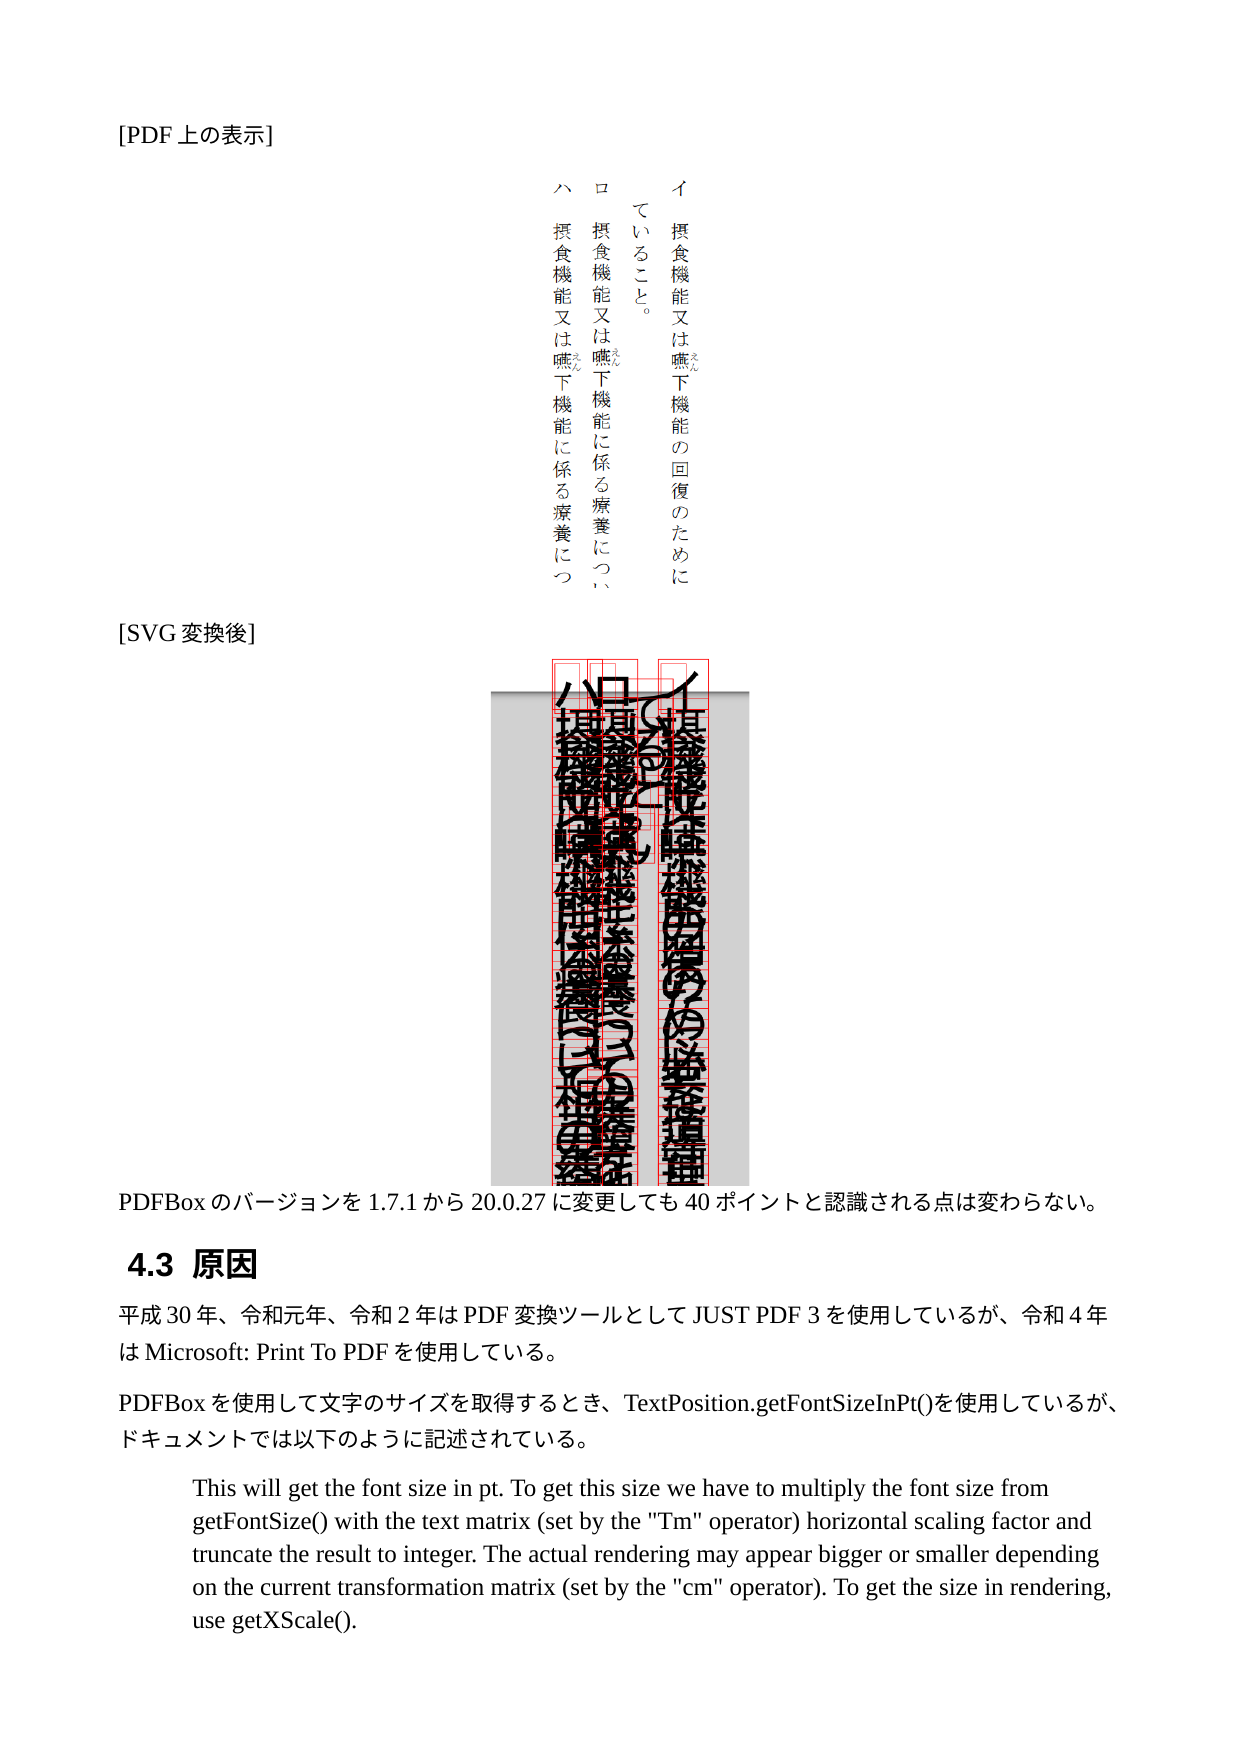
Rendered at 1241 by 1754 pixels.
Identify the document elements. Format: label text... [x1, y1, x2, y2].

text PDFBoxを使用して文字のサイズを取得するとき、TextPosition.getFontSizeInPt()を使用しているが、ドキュメントでは以下のように記述されている。 [118, 1386, 1122, 1454]
text PDFBoxのバージョンを1.7.1から20.0.27に変更しても40ポイントと認識される点は変わらない。 [118, 648, 1122, 1217]
picture [537, 149, 703, 588]
text 平成30年、令和元年、令和2年はPDF変換ツールとしてJUST PDF 3を使用しているが、令和4年はMicrosoft: Print To PDFを使用している。 [118, 1298, 1122, 1366]
text [PDF上の表示] [118, 118, 1122, 150]
picture [490, 647, 750, 1186]
text This will get the font size in pt. To get this size we have to multiply the font size from getFontSize() with the text matrix (set by the "Tm" operator) horizontal scaling factor and truncate the result to integer. The actual rendering may appear bigger or smaller depending on the current transformation matrix (set by the "cm" operator). To get the size in rendering, use getXScale(). [192, 1473, 1122, 1634]
subtitle 原因 [118, 1238, 1122, 1286]
text [SVG変換後] [118, 150, 1122, 648]
